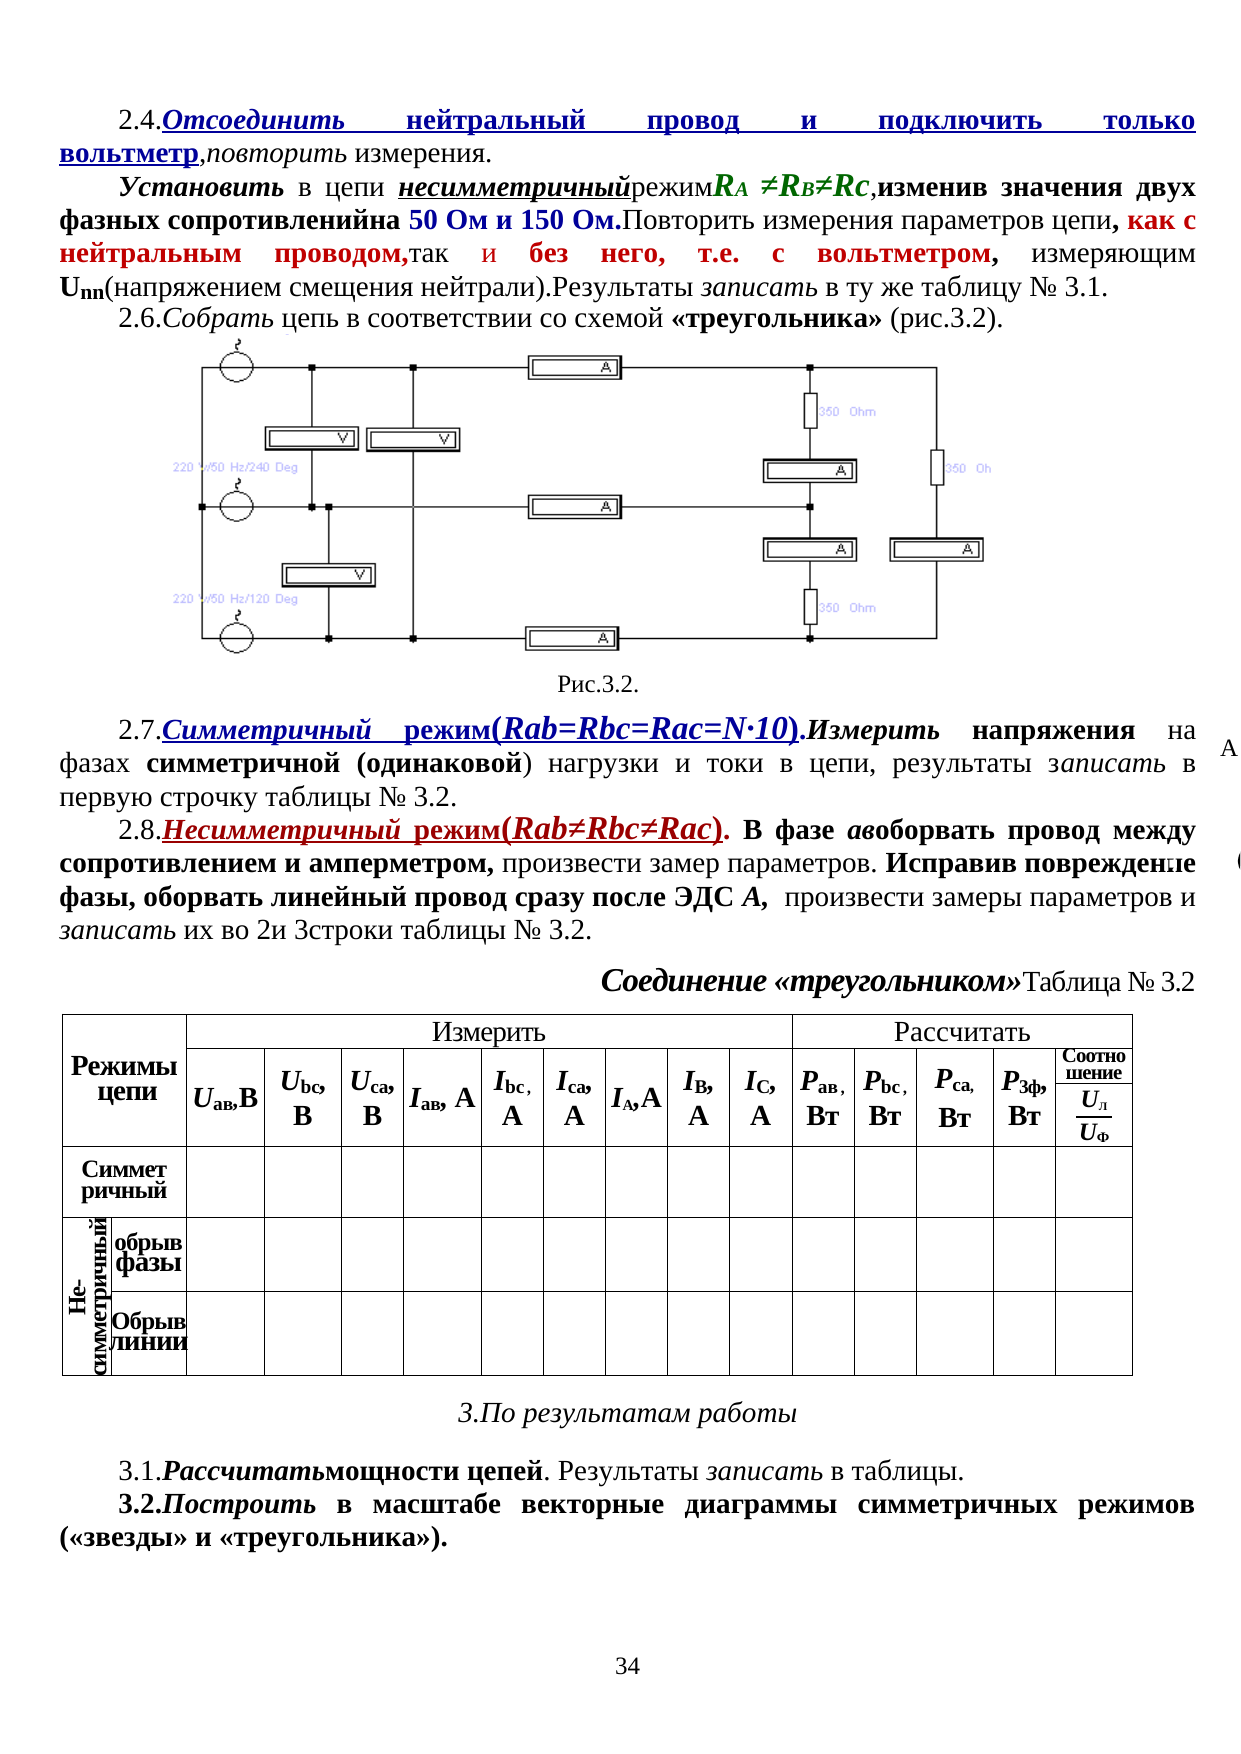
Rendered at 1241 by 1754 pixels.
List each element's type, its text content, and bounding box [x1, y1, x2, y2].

table_header Рассчитать [793, 1015, 1132, 1048]
table_cell Не- симметричный [63, 1218, 111, 1375]
table_cell [265, 1292, 341, 1375]
table_cell [793, 1147, 854, 1217]
text Соединение «треугольником»Таблица № 3.2 [47, 961, 1196, 999]
text 2.6.Собрать цепь в соответствии со схемой «треугольника» (рис.3.2). [59, 303, 1196, 334]
table_cell [855, 1292, 916, 1375]
table_cell Обрыв линии [112, 1292, 186, 1375]
picture [167, 334, 992, 664]
table_cell Icа, А [544, 1049, 605, 1146]
table_cell [265, 1147, 341, 1217]
table_cell [1056, 1292, 1132, 1375]
table_cell [187, 1292, 264, 1375]
table_cell [544, 1218, 605, 1291]
table_cell [482, 1292, 543, 1375]
table_cell Ia,А [606, 1049, 667, 1146]
table_cell Uaв,В [187, 1049, 264, 1146]
table_cell [730, 1292, 792, 1375]
table_cell [1056, 1147, 1132, 1217]
table_cell [917, 1292, 993, 1375]
table_cell Соотно шение [1056, 1049, 1132, 1083]
text Установить в цепи несимметричныйрежимRА ≠RВ≠Rc,изменив значения двух фазных сопротивленийна 50 Ом и 150 Ом.Повторить измерения параметров цепи, как с нейтральным проводом,так и без него, т.е. с вольтметром, измеряющим Unn(напряжением смещения нейтрали).Результаты записать в ту же таблицу № 3.1. [59, 169, 1196, 303]
table_cell Iaв, А [404, 1049, 481, 1146]
table_cell [668, 1292, 729, 1375]
text 3.По результатам работы [59, 1395, 1196, 1428]
table_cell [994, 1218, 1055, 1291]
table_cell [793, 1292, 854, 1375]
table_cell [606, 1147, 667, 1217]
table_cell обрыв фазы [112, 1218, 186, 1291]
table_cell [482, 1147, 543, 1217]
table_cell IC, А [730, 1049, 792, 1146]
table_cell [917, 1147, 993, 1217]
table_cell [994, 1147, 1055, 1217]
table_cell [668, 1147, 729, 1217]
table_cell IB, А [668, 1049, 729, 1146]
table_cell [265, 1218, 341, 1291]
table_cell [917, 1218, 993, 1291]
table_cell Uл UФ [1056, 1084, 1132, 1146]
table_cell Ucа, В [342, 1049, 403, 1146]
table_cell [342, 1292, 403, 1375]
table_cell [730, 1218, 792, 1291]
table_cell [606, 1292, 667, 1375]
text Рис.3.2. [59, 669, 1137, 698]
table_cell [606, 1218, 667, 1291]
table_cell [404, 1147, 481, 1217]
table_cell [404, 1292, 481, 1375]
table_cell [342, 1147, 403, 1217]
table_header Режимы цепи [63, 1015, 186, 1146]
text A [1220, 733, 1240, 762]
table_cell [730, 1147, 792, 1217]
table_cell P3ф, Вт [994, 1049, 1055, 1146]
table_cell [544, 1147, 605, 1217]
text 2.7.Симметричный режим(Rab=Rbc=Rac=N∙10).Измерить напряжения на фазах симметричной (одинаковой) нагрузки и токи в цепи, результаты записать в первую строчку таблицы № 3.2. [59, 713, 1196, 813]
text 2.8.Несимметричный режим(Rab≠Rbc≠Rac). В фазе авоборвать провод между сопротивлением и амперметром, произвести замер параметров. Исправив повреждение фазы, оборвать линейный провод сразу после ЭДС А, произвести замеры параметров и записать их во 2и 3строки таблицы № 3.2. [59, 813, 1196, 946]
table_cell [342, 1218, 403, 1291]
table_cell [668, 1218, 729, 1291]
table_cell [544, 1292, 605, 1375]
table_cell Ibс , А [482, 1049, 543, 1146]
text 3.2.Построить в масштабе векторные диаграммы симметричных режимов («звезды» и «треугольника»). [59, 1487, 1196, 1553]
table_cell [404, 1218, 481, 1291]
table_cell Pcа, Вт [917, 1049, 993, 1146]
table_cell Ubс, В [265, 1049, 341, 1146]
table_cell [482, 1218, 543, 1291]
table_cell [793, 1218, 854, 1291]
table_cell [187, 1218, 264, 1291]
table_cell [855, 1218, 916, 1291]
table_cell Симмет ричный [63, 1147, 186, 1217]
table_cell Paв ,Вт [793, 1049, 854, 1146]
table_cell [855, 1147, 916, 1217]
text 2.4.Отсоединить нейтральный провод и подключить только вольтметр,повторить измерения. [59, 103, 1196, 169]
table_header Измерить [187, 1015, 792, 1048]
text 3.1.Рассчитатьмощности цепей. Результаты записать в таблицы. [59, 1453, 1196, 1487]
table_cell Pbс , Вт [855, 1049, 916, 1146]
table_cell [994, 1292, 1055, 1375]
table_cell [187, 1147, 264, 1217]
table_cell [1056, 1218, 1132, 1291]
